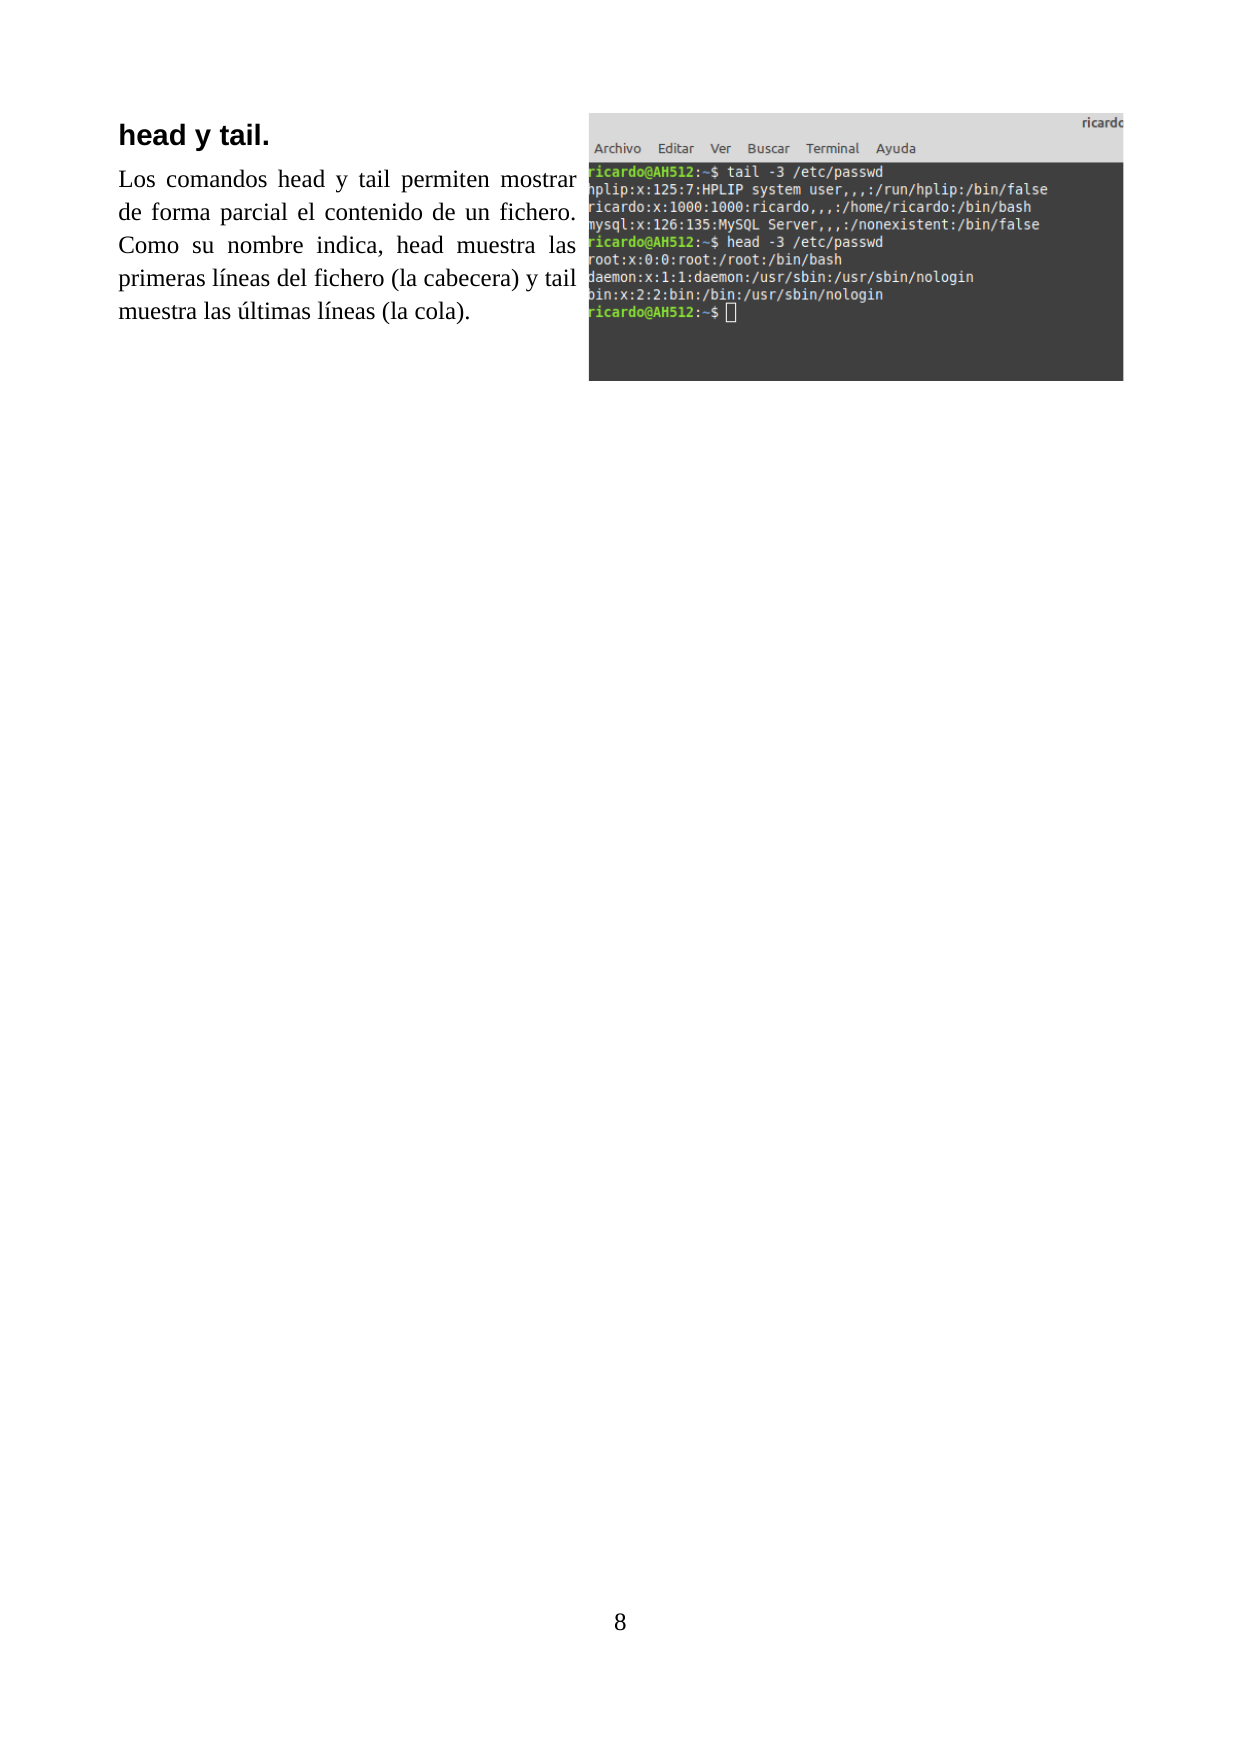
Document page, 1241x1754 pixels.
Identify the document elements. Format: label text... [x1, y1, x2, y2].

text Los comandos head y tail permiten mostrar de forma parcial el contenido de un fichero. Como su nombre indica, head muestra las primeras líneas del fichero (la cabecera) y tail muestra las últimas líneas (la cola). [118, 164, 588, 325]
picture [588, 113, 1124, 381]
subtitle head y tail. [118, 118, 588, 152]
